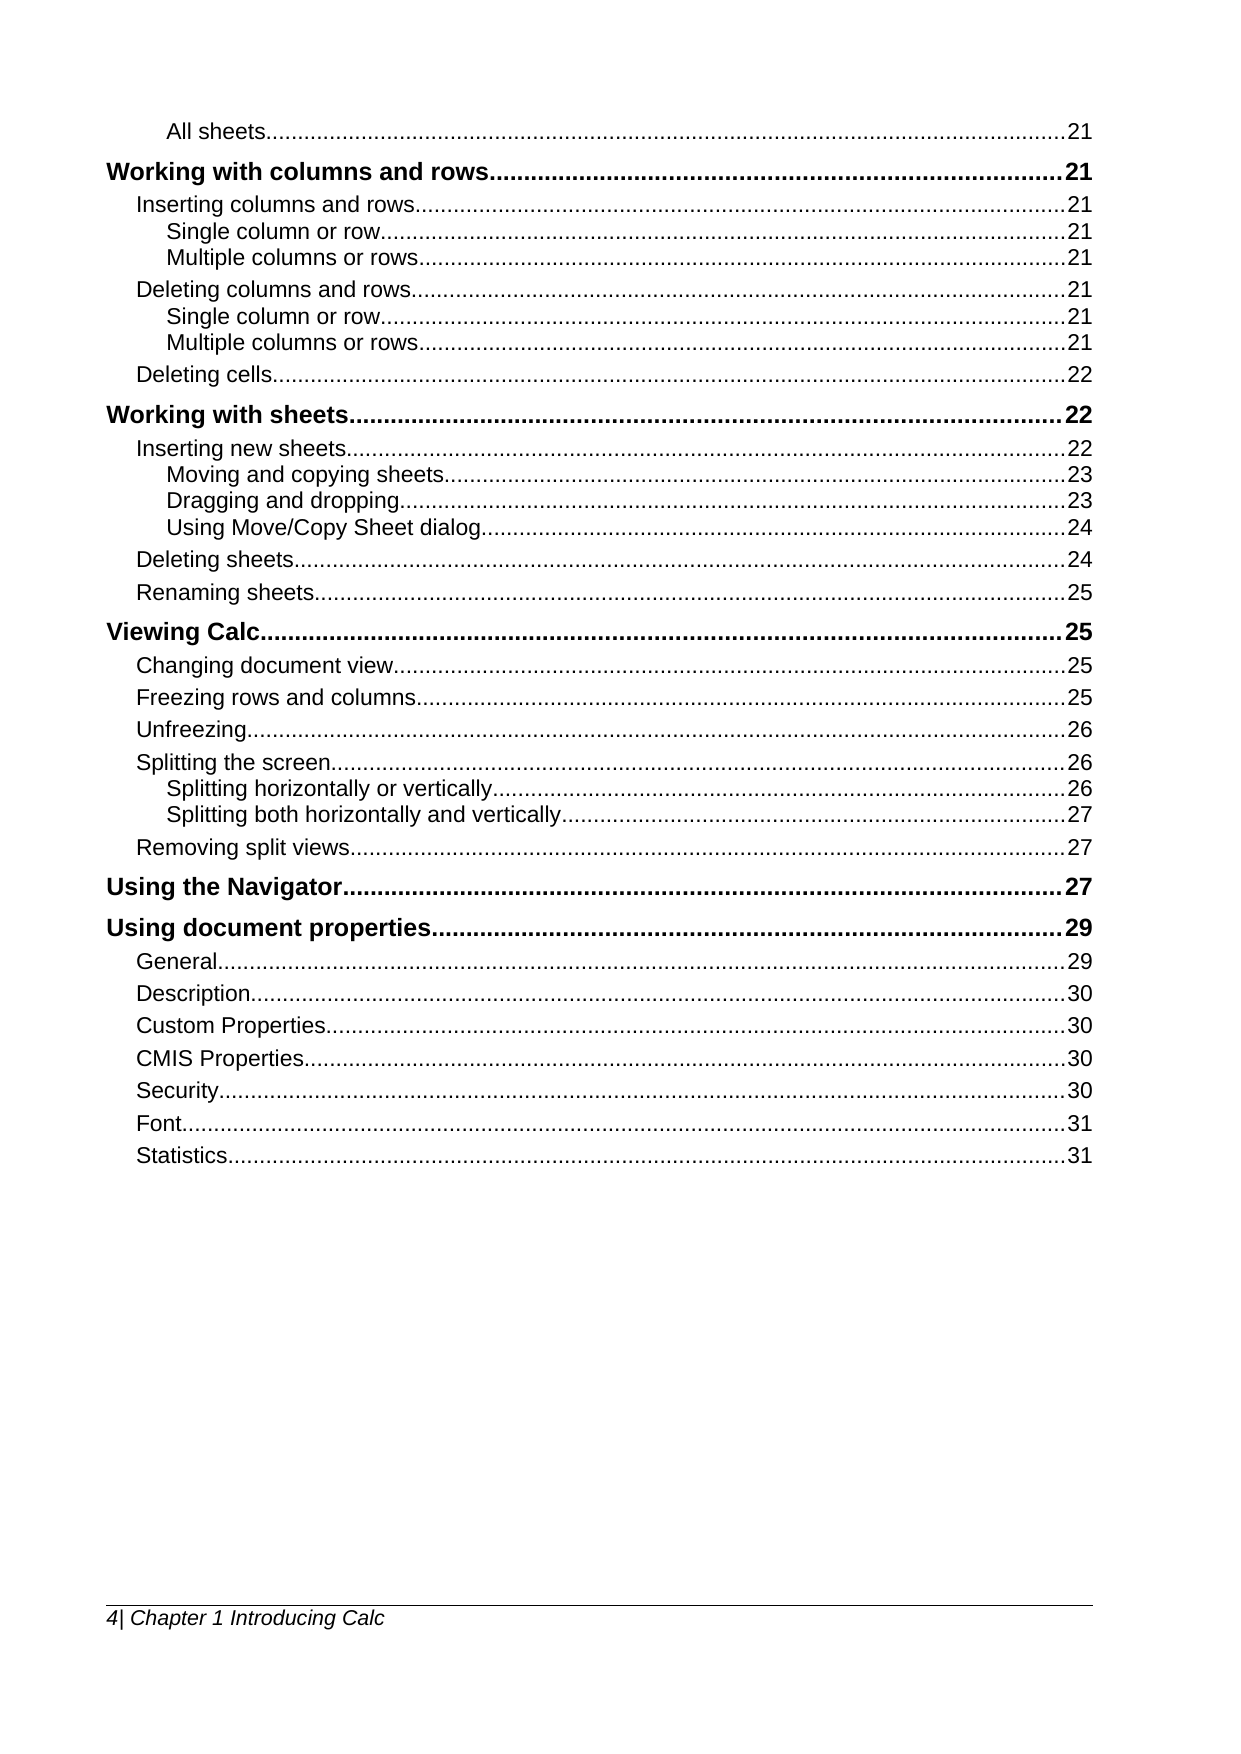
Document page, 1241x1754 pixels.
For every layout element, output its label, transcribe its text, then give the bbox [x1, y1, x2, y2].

text Viewing Calc 25 [106, 617, 1093, 646]
text Working with sheets 22 [106, 400, 1093, 428]
text Splitting horizontally or vertically 26 [166, 775, 1093, 801]
text Unfreezing 26 [136, 716, 1093, 743]
text All sheets 21 [166, 118, 1093, 144]
text Multiple columns or rows 21 [166, 244, 1093, 270]
text Security 30 [136, 1077, 1093, 1104]
text Multiple columns or rows 21 [166, 329, 1093, 355]
text Moving and copying sheets 23 [166, 461, 1093, 487]
text Inserting columns and rows 21 [136, 191, 1093, 218]
text Removing split views 27 [136, 834, 1093, 860]
text General 29 [136, 948, 1093, 974]
text Renaming sheets 25 [136, 578, 1093, 605]
text Splitting both horizontally and vertically 27 [166, 801, 1093, 828]
text Working with columns and rows 21 [106, 156, 1093, 185]
text Custom Properties 30 [136, 1012, 1093, 1039]
text Using document properties 29 [106, 913, 1093, 942]
text Deleting columns and rows 21 [136, 276, 1093, 303]
text Using Move/Copy Sheet dialog 24 [166, 514, 1093, 540]
text Using the Navigator 27 [106, 872, 1093, 901]
text Dragging and dropping 23 [166, 487, 1093, 514]
text Single column or row 21 [166, 218, 1093, 244]
text Splitting the screen 26 [136, 749, 1093, 775]
text Changing document view 25 [136, 652, 1093, 678]
text Single column or row 21 [166, 303, 1093, 329]
text Font 31 [136, 1110, 1093, 1136]
text Inserting new sheets 22 [136, 434, 1093, 461]
text CMIS Properties 30 [136, 1045, 1093, 1071]
text Freezing rows and columns 25 [136, 684, 1093, 710]
text Deleting sheets 24 [136, 546, 1093, 572]
text Description 30 [136, 980, 1093, 1006]
text Statistics 31 [136, 1142, 1093, 1168]
text Deleting cells 22 [136, 361, 1093, 388]
